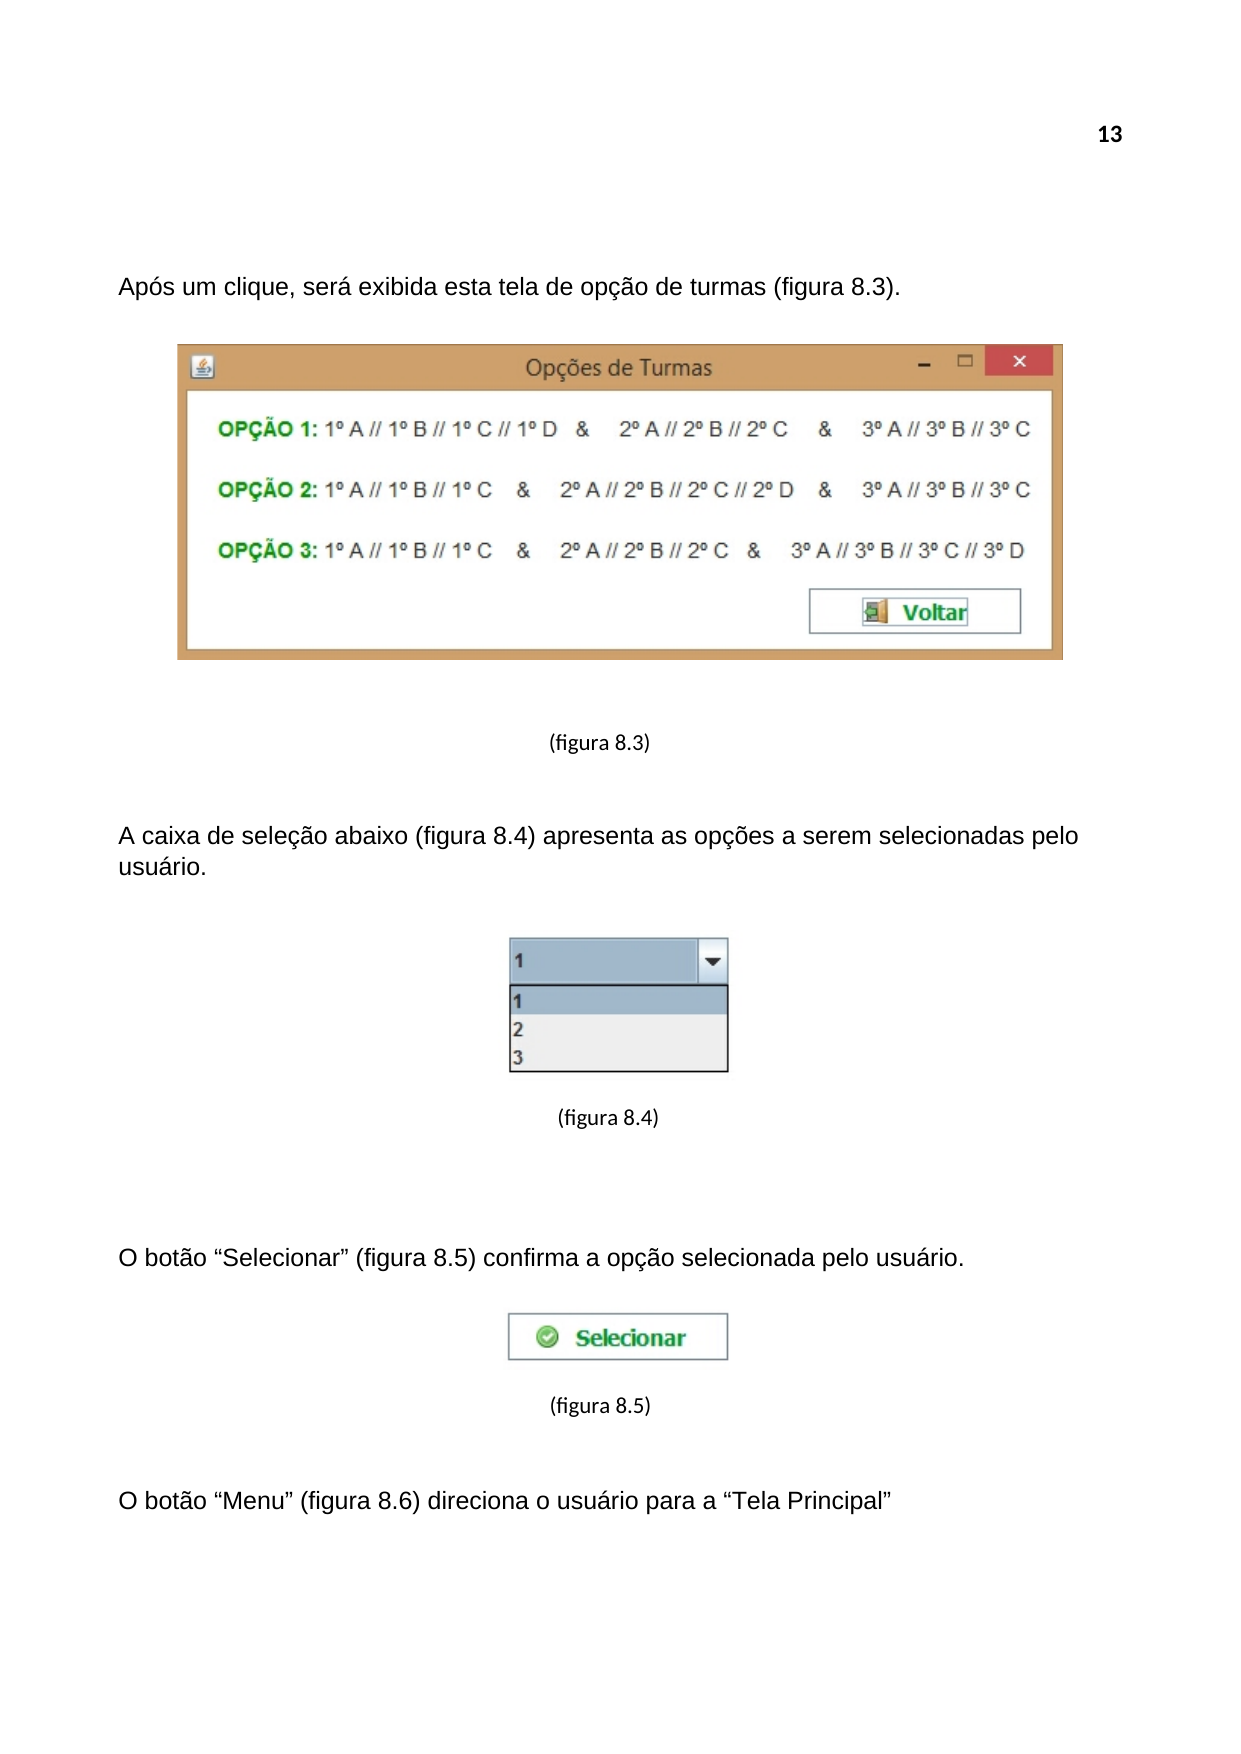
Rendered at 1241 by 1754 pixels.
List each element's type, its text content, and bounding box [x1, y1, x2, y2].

text (figura 8.3) [118, 728, 1122, 756]
picture [497, 930, 743, 1082]
text O botão “Menu” (figura 8.6) direciona o usuário para a “Tela Principal” [118, 1486, 1122, 1514]
text (figura 8.4) [118, 947, 1122, 1131]
text O botão “Selecionar” (figura 8.5) confirma a opção selecionada pelo usuário. [118, 1243, 1122, 1272]
picture [177, 344, 1063, 660]
picture [502, 1307, 738, 1370]
text (figura 8.5) [118, 1291, 1122, 1419]
text A caixa de seleção abaixo (figura 8.4) apresenta as opções a serem selecionadas pelo usuário. [118, 821, 1122, 881]
text Após um clique, será exibida esta tela de opção de turmas (figura 8.3). [118, 272, 1122, 301]
